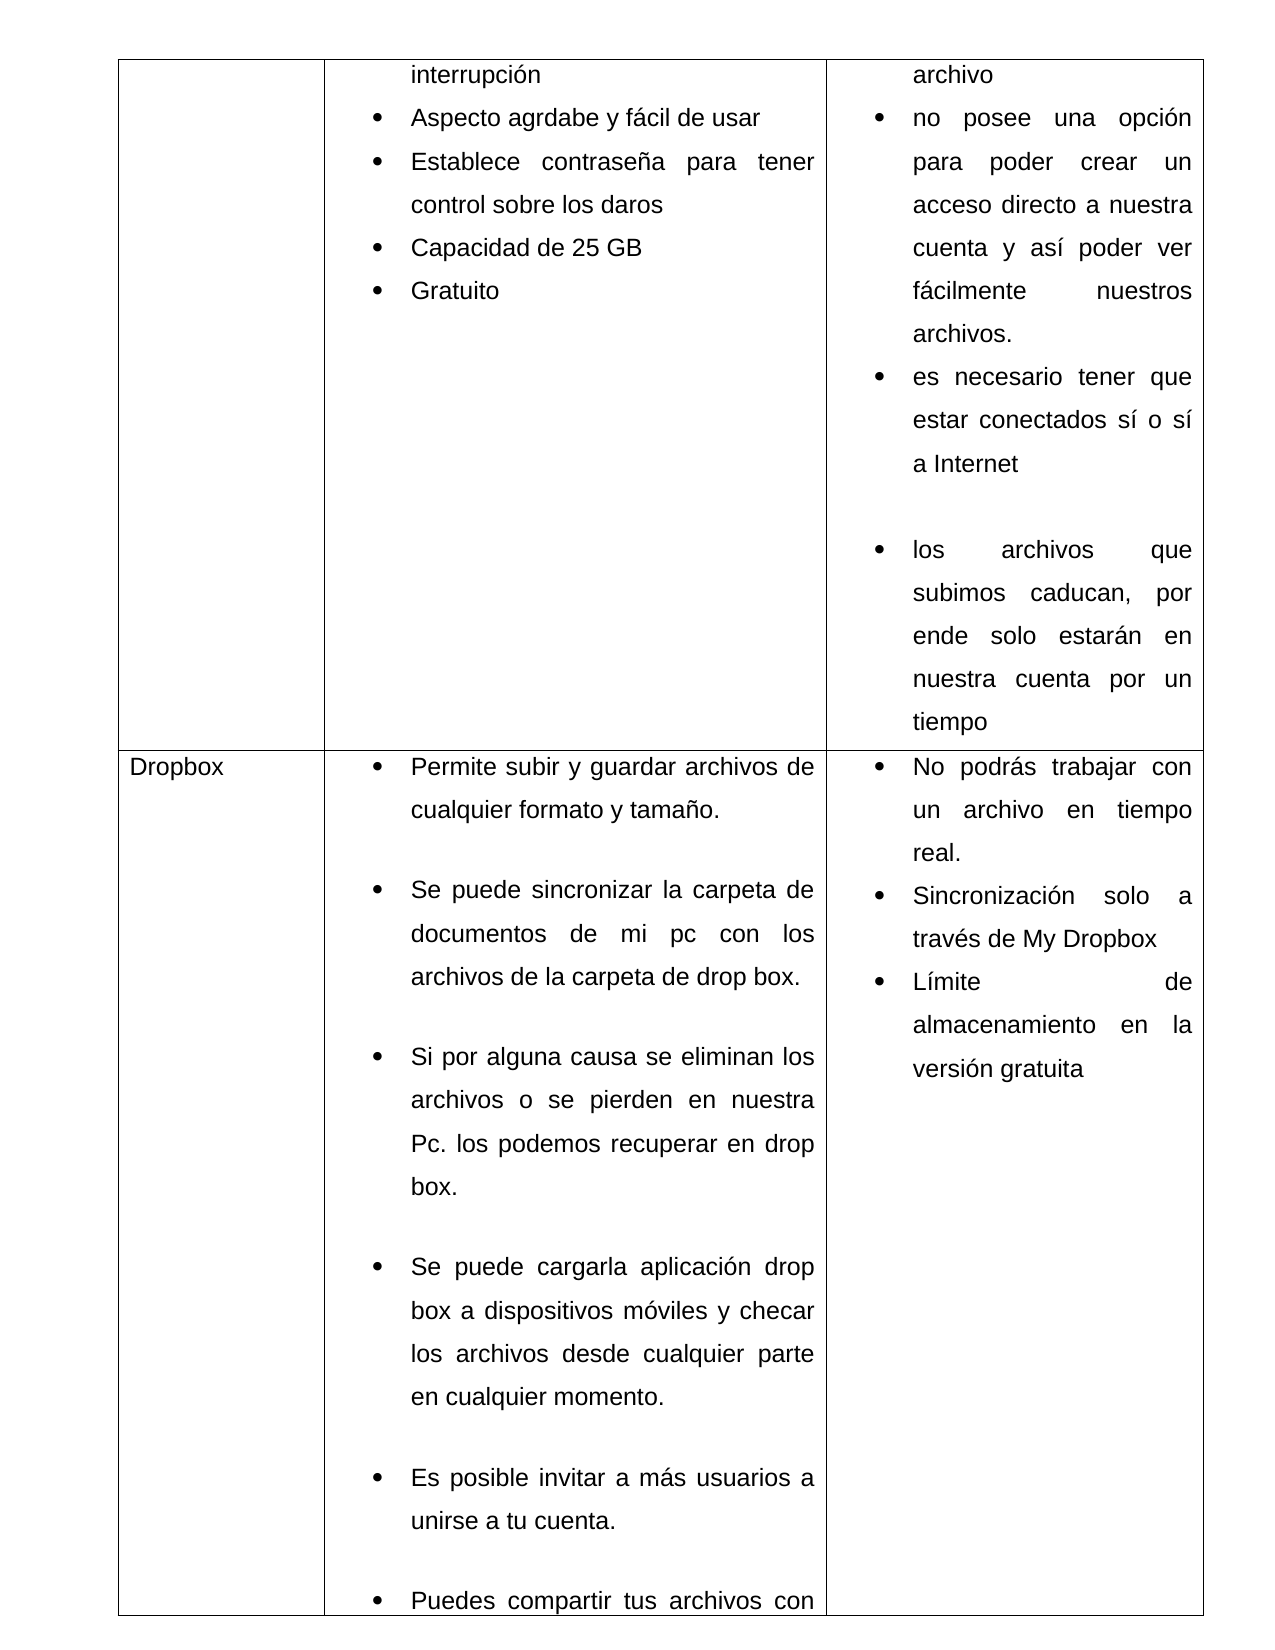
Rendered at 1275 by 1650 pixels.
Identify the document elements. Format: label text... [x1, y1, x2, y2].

table_cell Permite subir y guardar archivos de cualquier formato y tamaño. Se puede sincronizar la carpeta de documentos de mi pc con los archivos de la carpeta de drop box. Si por alguna causa se eliminan los archivos o se pierden en nuestra Pc. los podemos recuperar en drop box. Se puede cargarla aplicación drop box a dispositivos móviles y checar los archivos desde cualquier parte en cualquier momento. Es posible invitar a más usuarios a unirse a tu cuenta. Puedes compartir tus archivos con varias Pc. Tiene un disco duro virtual donde se puede trabajar desde cualquier pc. [325, 751, 373, 1615]
table_cell interrupción Aspecto agrdabe y fácil de usar Establece contraseña para tener control sobre los daros Capacidad de 25 GB Gratuito [325, 60, 826, 750]
table_cell [119, 60, 324, 750]
table_cell Solo permite subir archivos de 100Mb por archivo no posee una opción para poder crear un acceso directo a nuestra cuenta y así poder ver fácilmente nuestros archivos. es necesario tener que estar conectados sí o sí a Internet los archivos que subimos caducan, por ende solo estarán en nuestra cuenta por un tiempo [827, 60, 1203, 750]
table_cell No podrás trabajar con un archivo en tiempo real. Sincronización solo a través de My Dropbox Límite de almacenamiento en la versión gratuita [827, 751, 1203, 1615]
table_cell Dropbox [119, 751, 324, 1615]
